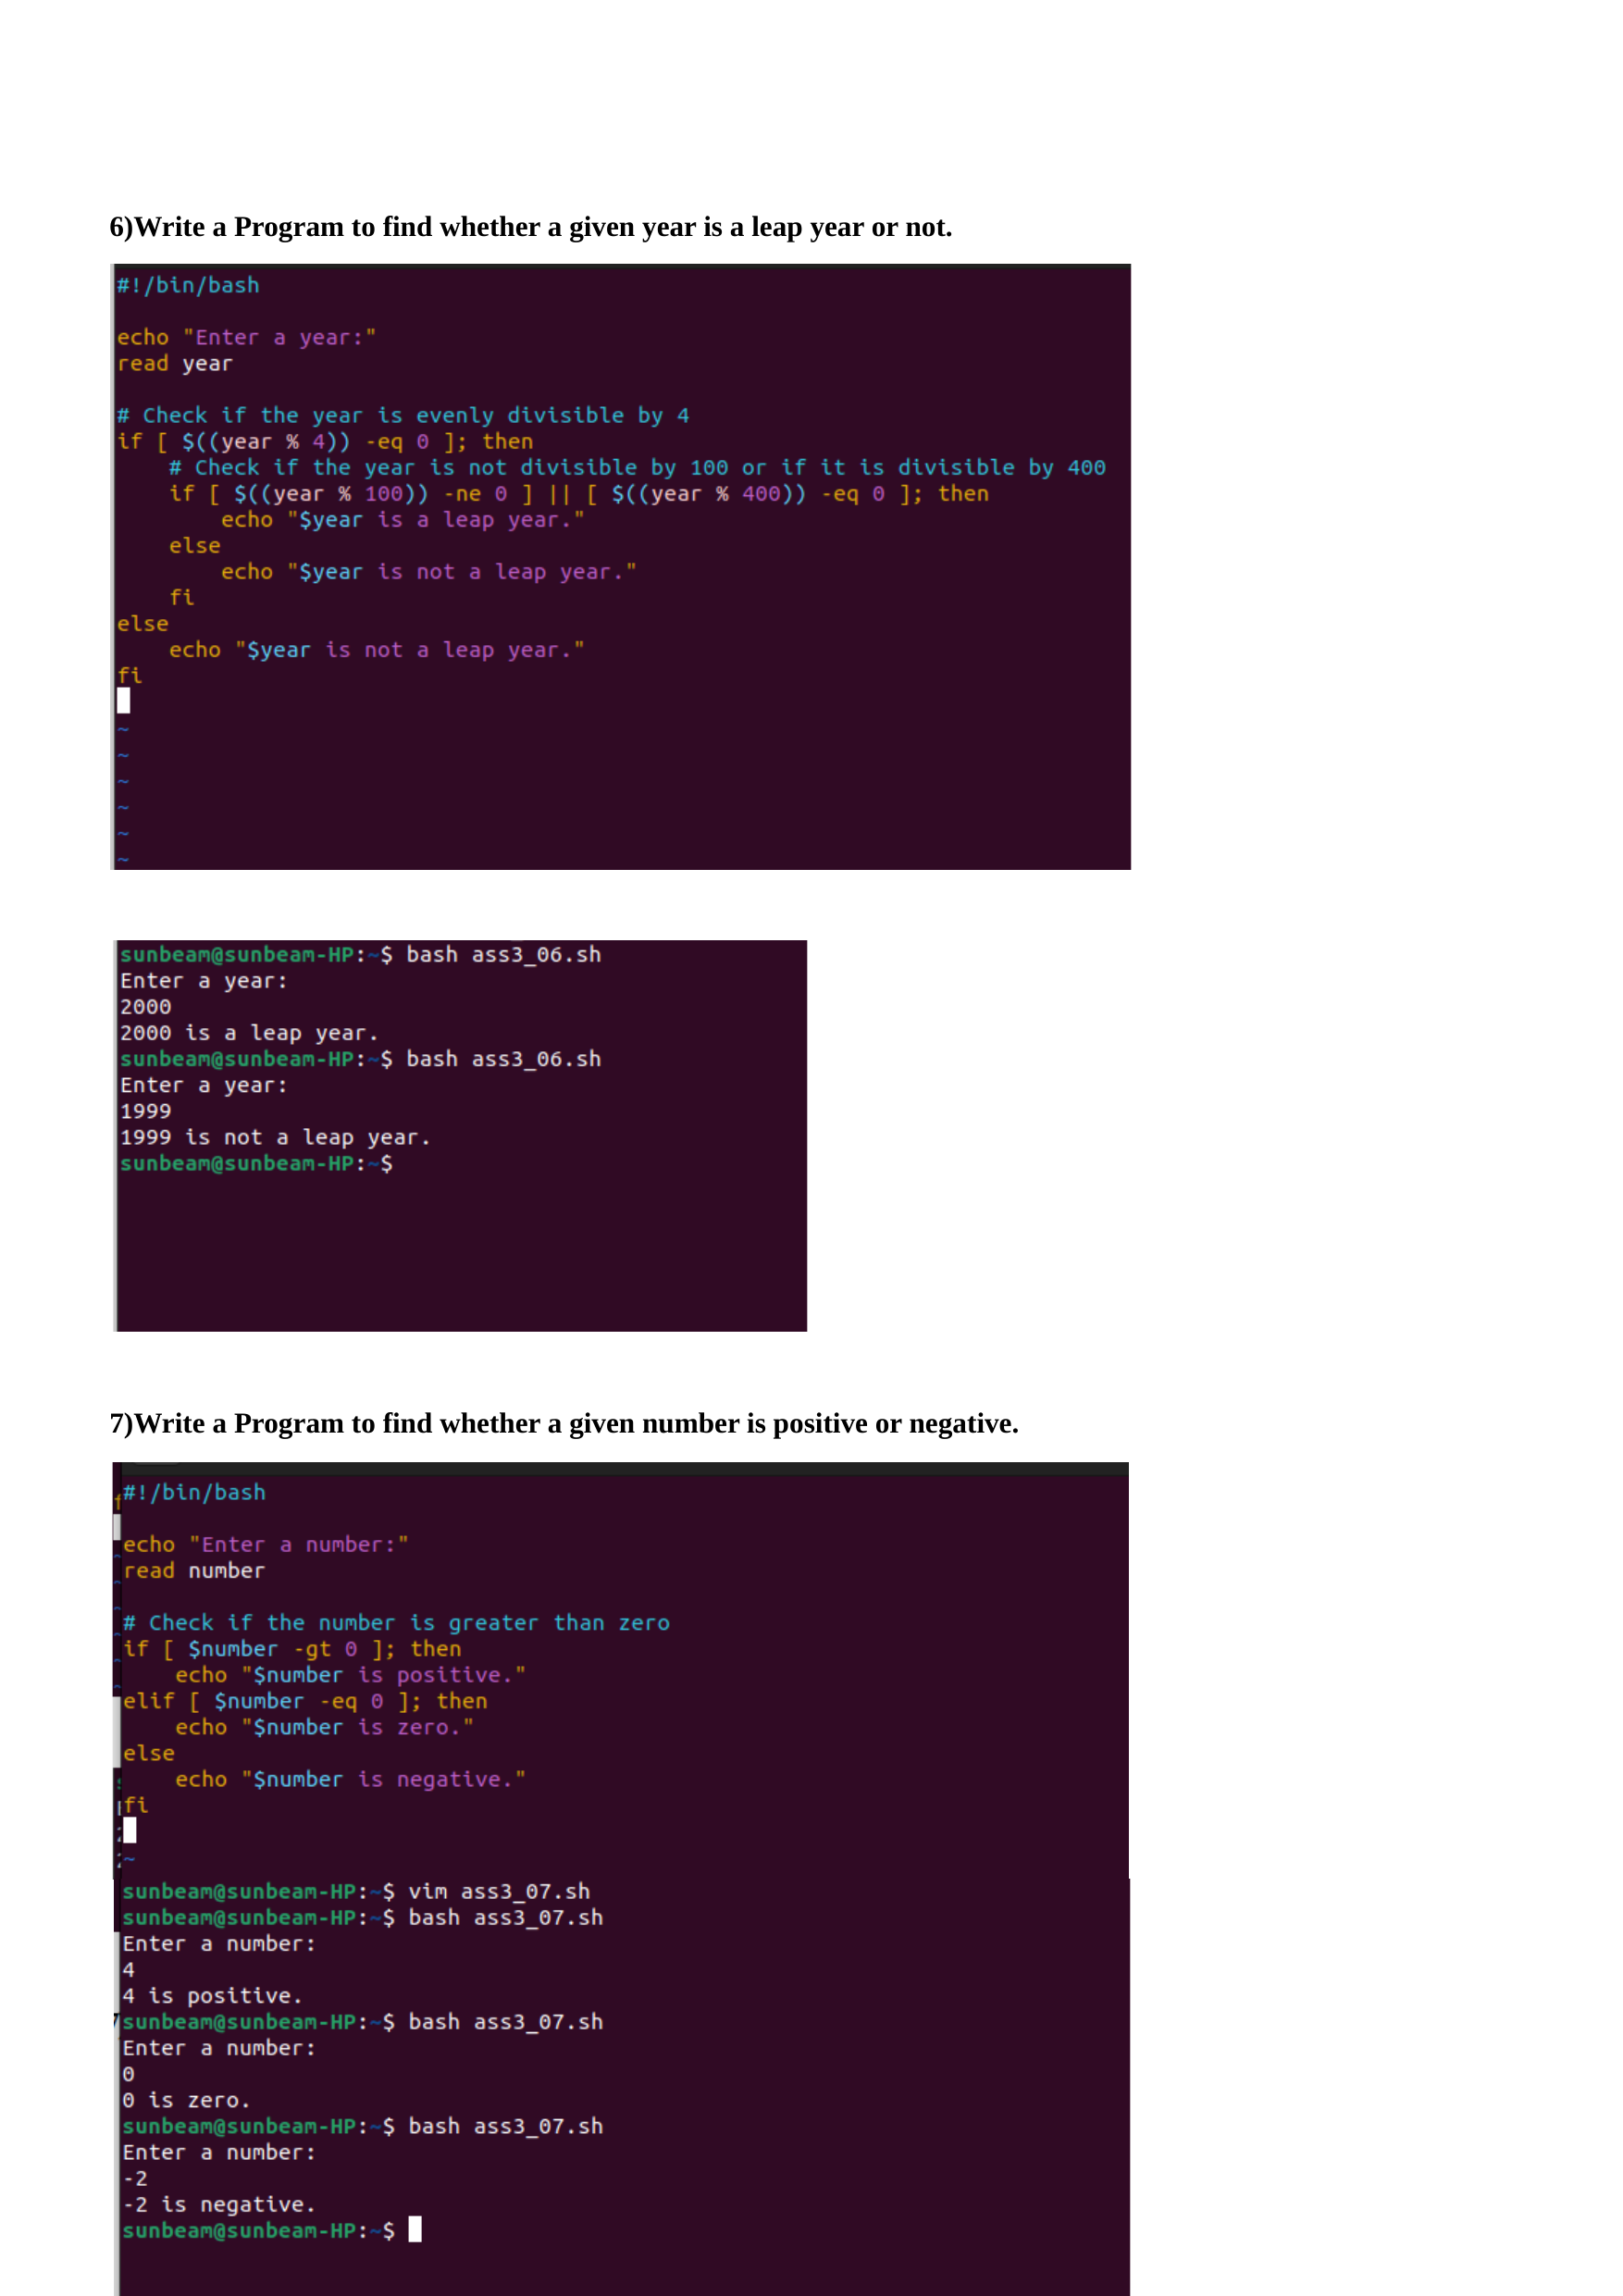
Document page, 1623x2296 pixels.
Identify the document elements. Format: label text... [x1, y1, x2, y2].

picture [112, 1462, 1131, 2296]
picture [113, 940, 808, 1332]
text 6)Write a Program to find whether a given year is a leap year or not. [109, 209, 1514, 242]
picture [110, 264, 1132, 870]
text 7)Write a Program to find whether a given number is positive or negative. [109, 1407, 1514, 1440]
